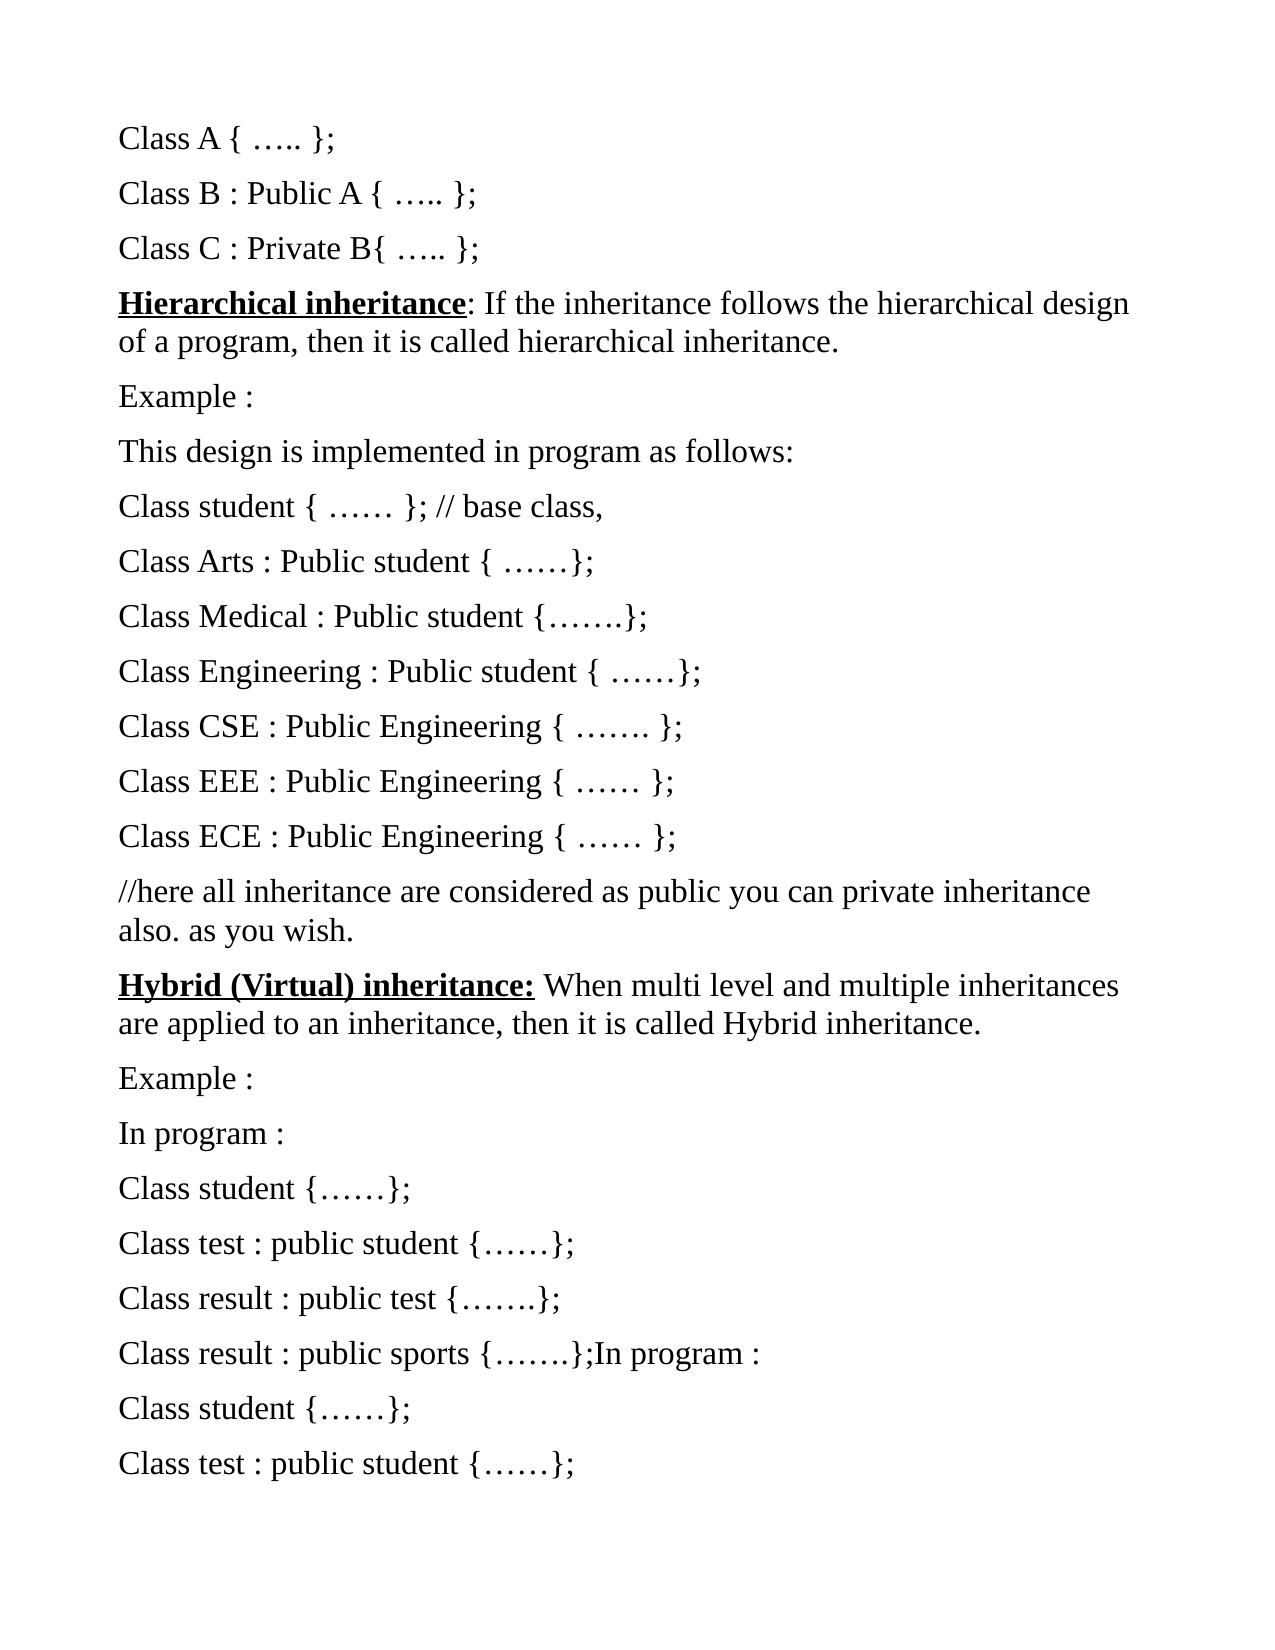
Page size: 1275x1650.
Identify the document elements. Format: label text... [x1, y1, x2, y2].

text Class test : public student {……}; [118, 1443, 1157, 1481]
text In program : [118, 1113, 1157, 1151]
text Class EEE : Public Engineering { …… }; [118, 761, 1157, 800]
text //here all inheritance are considered as public you can private inheritance also. as you wish. [118, 871, 1157, 948]
text Class student { …… }; // base class, [118, 486, 1157, 525]
text Class Arts : Public student { ……}; [118, 541, 1157, 580]
text Hierarchical inheritance: If the inheritance follows the hierarchical design of a program, then it is called hierarchical inheritance. [118, 283, 1157, 360]
text Class result : public test {…….}; [118, 1278, 1157, 1316]
text Example : [118, 1058, 1157, 1096]
text Example : [118, 376, 1157, 415]
text Class Medical : Public student {…….}; [118, 596, 1157, 635]
text Class A { ….. }; [118, 118, 1157, 156]
text Class result : public sports {…….};In program : [118, 1333, 1157, 1371]
text Class student {……}; [118, 1388, 1157, 1426]
text Class test : public student {……}; [118, 1223, 1157, 1261]
text Class C : Private B{ ….. }; [118, 228, 1157, 266]
text Class ECE : Public Engineering { …… }; [118, 816, 1157, 855]
text This design is implemented in program as follows: [118, 431, 1157, 470]
text Class B : Public A { ….. }; [118, 173, 1157, 211]
text Class Engineering : Public student { ……}; [118, 651, 1157, 690]
text Hybrid (Virtual) inheritance: When multi level and multiple inheritances are applied to an inheritance, then it is called Hybrid inheritance. [118, 965, 1157, 1041]
text Class CSE : Public Engineering { ……. }; [118, 706, 1157, 745]
text Class student {……}; [118, 1168, 1157, 1206]
